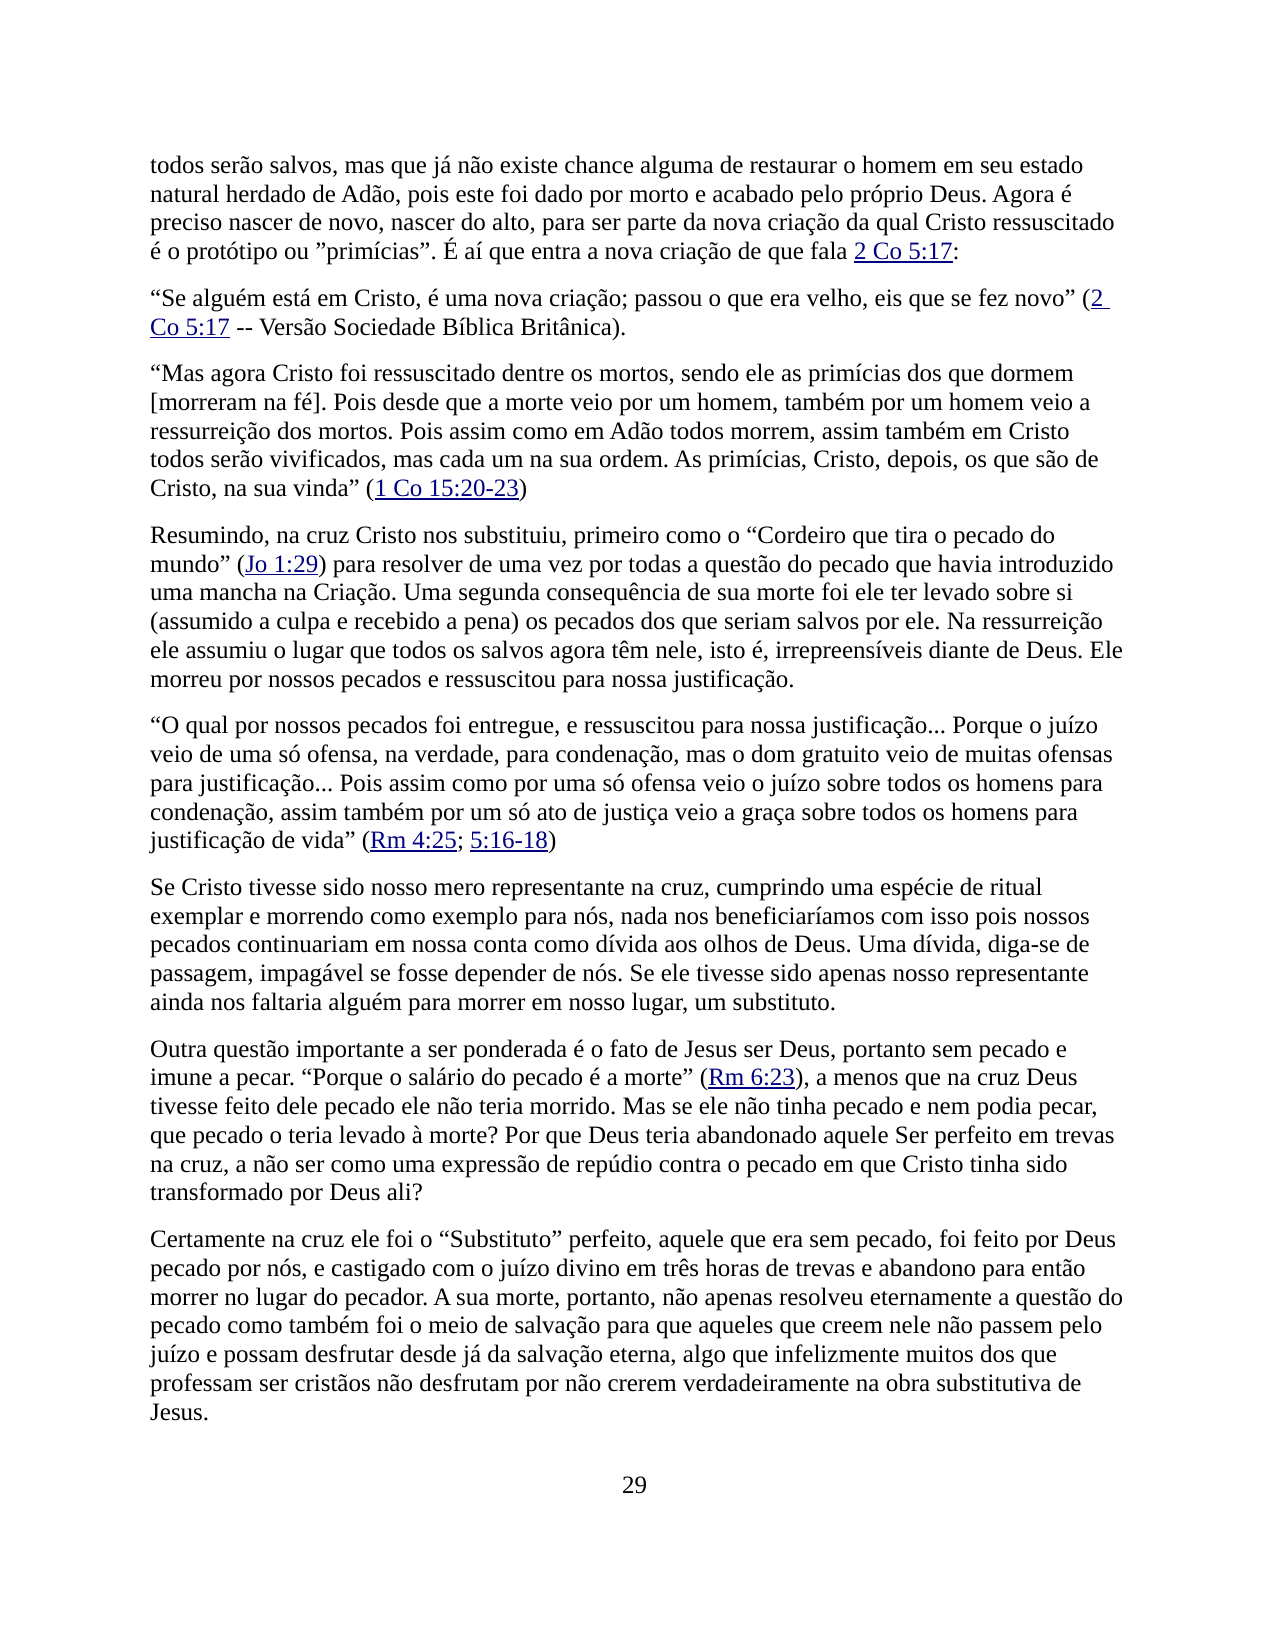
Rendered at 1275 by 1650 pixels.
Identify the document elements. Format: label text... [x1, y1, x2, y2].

text “Mas agora Cristo foi ressuscitado dentre os mortos, sendo ele as primícias dos que dormem [morreram na fé]. Pois desde que a morte veio por um homem, também por um homem veio a ressurreição dos mortos. Pois assim como em Adão todos morrem, assim também em Cristo todos serão vivificados, mas cada um na sua ordem. As primícias, Cristo, depois, os que são de Cristo, na sua vinda” (1 Co 15:20-23) [150, 358, 1125, 502]
text “O qual por nossos pecados foi entregue, e ressuscitou para nossa justificação... Porque o juízo veio de uma só ofensa, na verdade, para condenação, mas o dom gratuito veio de muitas ofensas para justificação... Pois assim como por uma só ofensa veio o juízo sobre todos os homens para condenação, assim também por um só ato de justiça veio a graça sobre todos os homens para justificação de vida” (Rm 4:25; 5:16-18) [150, 710, 1125, 854]
text Outra questão importante a ser ponderada é o fato de Jesus ser Deus, portanto sem pecado e imune a pecar. “Porque o salário do pecado é a morte” (Rm 6:23), a menos que na cruz Deus tivesse feito dele pecado ele não teria morrido. Mas se ele não tinha pecado e nem podia pecar, que pecado o teria levado à morte? Por que Deus teria abandonado aquele Ser perfeito em trevas na cruz, a não ser como uma expressão de repúdio contra o pecado em que Cristo tinha sido transformado por Deus ali? [150, 1034, 1125, 1206]
text Se Cristo tivesse sido nosso mero representante na cruz, cumprindo uma espécie de ritual exemplar e morrendo como exemplo para nós, nada nos beneficiaríamos com isso pois nossos pecados continuariam em nossa conta como dívida aos olhos de Deus. Uma dívida, diga-se de passagem, impagável se fosse depender de nós. Se ele tivesse sido apenas nosso representante ainda nos faltaria alguém para morrer em nosso lugar, um substituto. [150, 872, 1125, 1016]
text todos serão salvos, mas que já não existe chance alguma de restaurar o homem em seu estado natural herdado de Adão, pois este foi dado por morto e acabado pelo próprio Deus. Agora é preciso nascer de novo, nascer do alto, para ser parte da nova criação da qual Cristo ressuscitado é o protótipo ou ”primícias”. É aí que entra a nova criação de que fala 2 Co 5:17: [150, 150, 1125, 265]
text “Se alguém está em Cristo, é uma nova criação; passou o que era velho, eis que se fez novo” (2 Co 5:17 -- Versão Sociedade Bíblica Britânica). [150, 283, 1125, 340]
text Certamente na cruz ele foi o “Substituto” perfeito, aquele que era sem pecado, foi feito por Deus pecado por nós, e castigado com o juízo divino em três horas de trevas e abandono para então morrer no lugar do pecador. A sua morte, portanto, não apenas resolveu eternamente a questão do pecado como também foi o meio de salvação para que aqueles que creem nele não passem pelo juízo e possam desfrutar desde já da salvação eterna, algo que infelizmente muitos dos que professam ser cristãos não desfrutam por não crerem verdadeiramente na obra substitutiva de Jesus. [150, 1224, 1125, 1425]
text Resumindo, na cruz Cristo nos substituiu, primeiro como o “Cordeiro que tira o pecado do mundo” (Jo 1:29) para resolver de uma vez por todas a questão do pecado que havia introduzido uma mancha na Criação. Uma segunda consequência de sua morte foi ele ter levado sobre si (assumido a culpa e recebido a pena) os pecados dos que seriam salvos por ele. Na ressurreição ele assumiu o lugar que todos os salvos agora têm nele, isto é, irrepreensíveis diante de Deus. Ele morreu por nossos pecados e ressuscitou para nossa justificação. [150, 520, 1125, 692]
